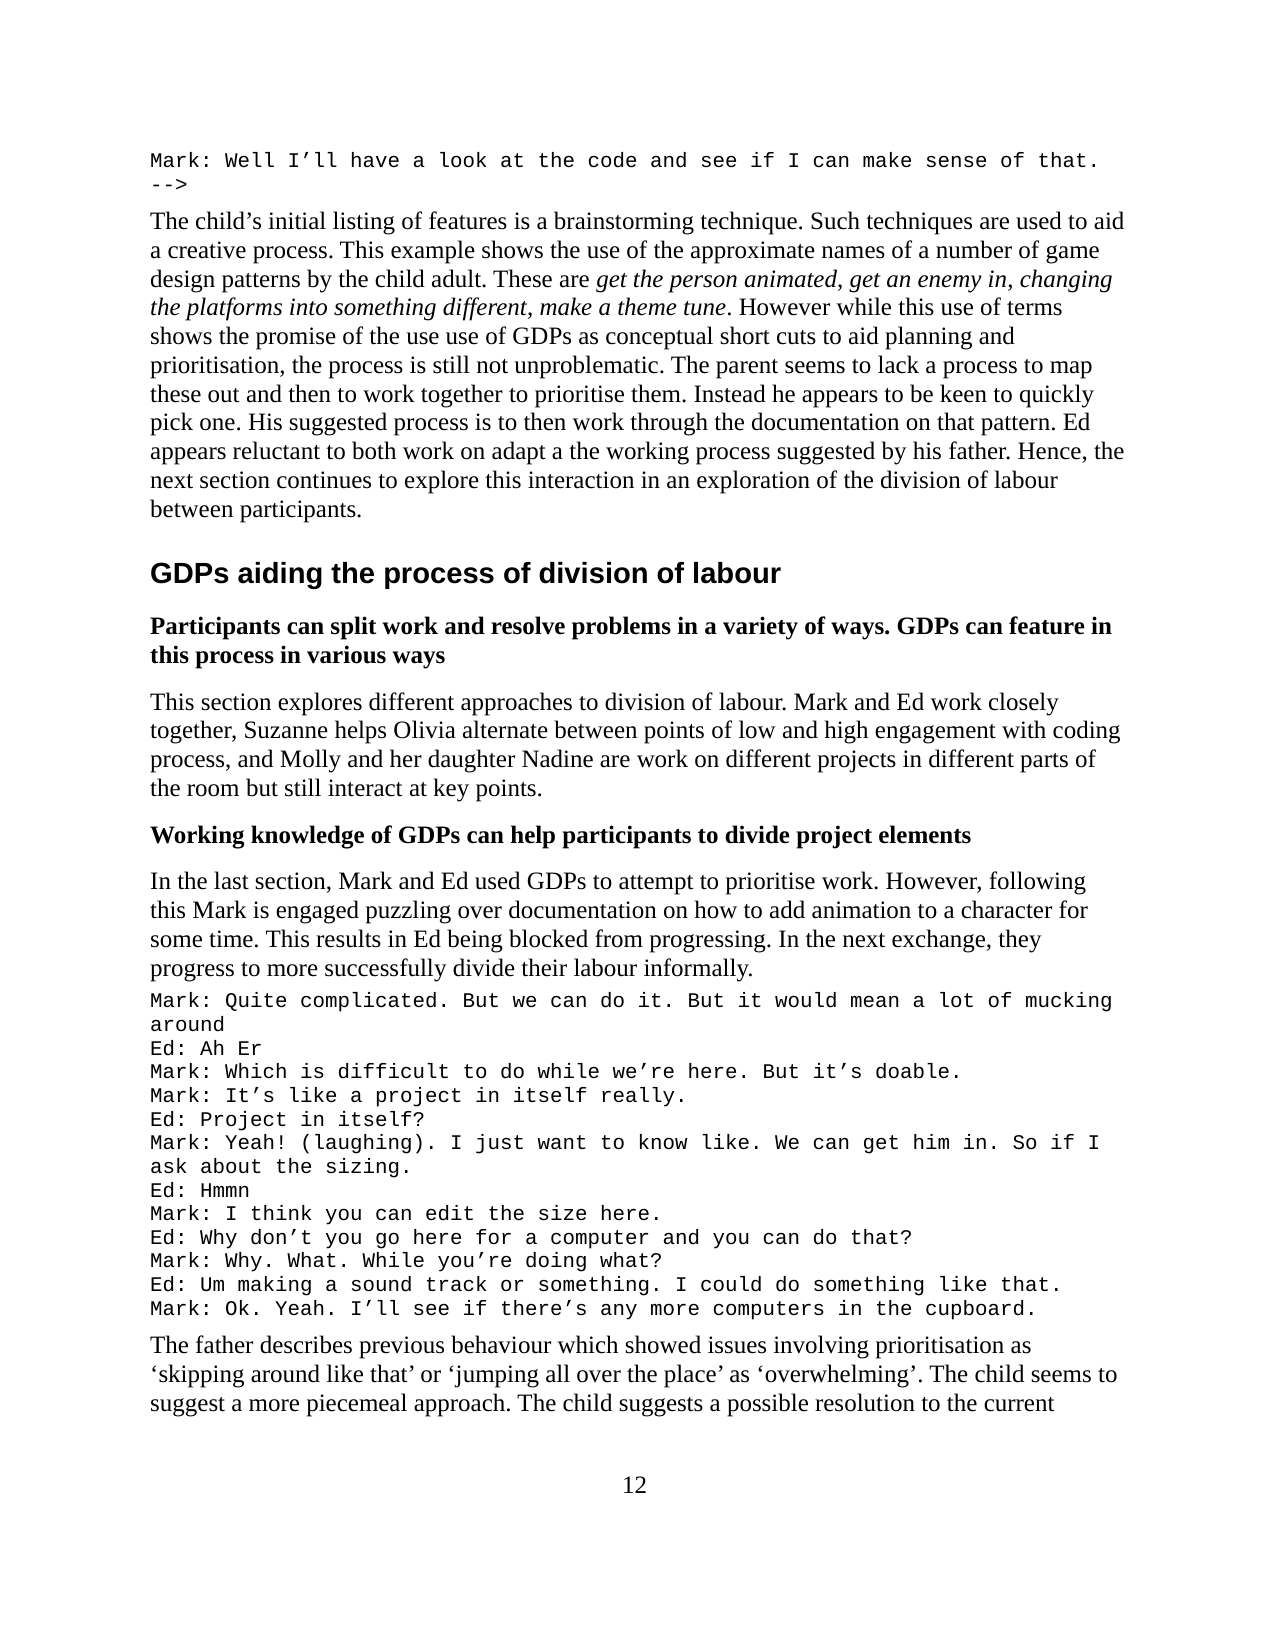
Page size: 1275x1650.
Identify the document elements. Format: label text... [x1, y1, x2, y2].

text Mark: I think you can edit the size here. [150, 1203, 1125, 1227]
text This section explores different approaches to division of labour. Mark and Ed work closely together, Suzanne helps Olivia alternate between points of low and high engagement with coding process, and Molly and her daughter Nadine are work on different projects in different parts of the room but still interact at key points. [150, 687, 1125, 802]
text Mark: Well I’ll have a look at the code and see if I can make sense of that. --> [150, 150, 1125, 197]
text Participants can split work and resolve problems in a variety of ways. GDPs can feature in this process in various ways [150, 611, 1125, 669]
text Ed: Hmmn [150, 1179, 1125, 1203]
text Ed: Project in itself? [150, 1109, 1125, 1132]
text In the last section, Mark and Ed used GDPs to attempt to prioritise work. However, following this Mark is engaged puzzling over documentation on how to add animation to a character for some time. This results in Ed being blocked from progressing. In the next exchange, they progress to more successfully divide their labour informally. [150, 866, 1125, 981]
text Working knowledge of GDPs can help participants to divide project elements [150, 820, 1125, 848]
subtitle GDPs aiding the process of division of labour [150, 556, 1125, 590]
text Ed: Why don’t you go here for a computer and you can do that? [150, 1227, 1125, 1251]
text Mark: Why. What. While you’re doing what? [150, 1251, 1125, 1274]
text Mark: Yeah! (laughing). I just want to know like. We can get him in. So if I ask about the sizing. [150, 1132, 1125, 1179]
text Mark: Quite complicated. But we can do it. But it would mean a lot of mucking around [150, 990, 1125, 1038]
text Mark: It’s like a project in itself really. [150, 1085, 1125, 1109]
text Ed: Um making a sound track or something. I could do something like that. [150, 1274, 1125, 1298]
text The child’s initial listing of features is a brainstorming technique. Such techniques are used to aid a creative process. This example shows the use of the approximate names of a number of game design patterns by the child adult. These are get the person animated, get an enemy in, changing the platforms into something different, make a theme tune. However while this use of terms shows the promise of the use use of GDPs as conceptual short cuts to aid planning and prioritisation, the process is still not unproblematic. The parent seems to lack a process to map these out and then to work together to prioritise them. Instead he appears to be keen to quickly pick one. His suggested process is to then work through the documentation on that pattern. Ed appears reluctant to both work on adapt a the working process suggested by his father. Hence, the next section continues to explore this interaction in an exploration of the division of labour between participants. [150, 206, 1125, 522]
text Mark: Which is difficult to do while we’re here. But it’s doable. [150, 1061, 1125, 1085]
text The father describes previous behaviour which showed issues involving prioritisation as ‘skipping around like that’ or ‘jumping all over the place’ as ‘overwhelming’. The child seems to suggest a more piecemeal approach. The child suggests a possible resolution to the current [150, 1330, 1125, 1417]
text Mark: Ok. Yeah. I’ll see if there’s any more computers in the cupboard. [150, 1298, 1125, 1321]
text Ed: Ah Er [150, 1038, 1125, 1061]
